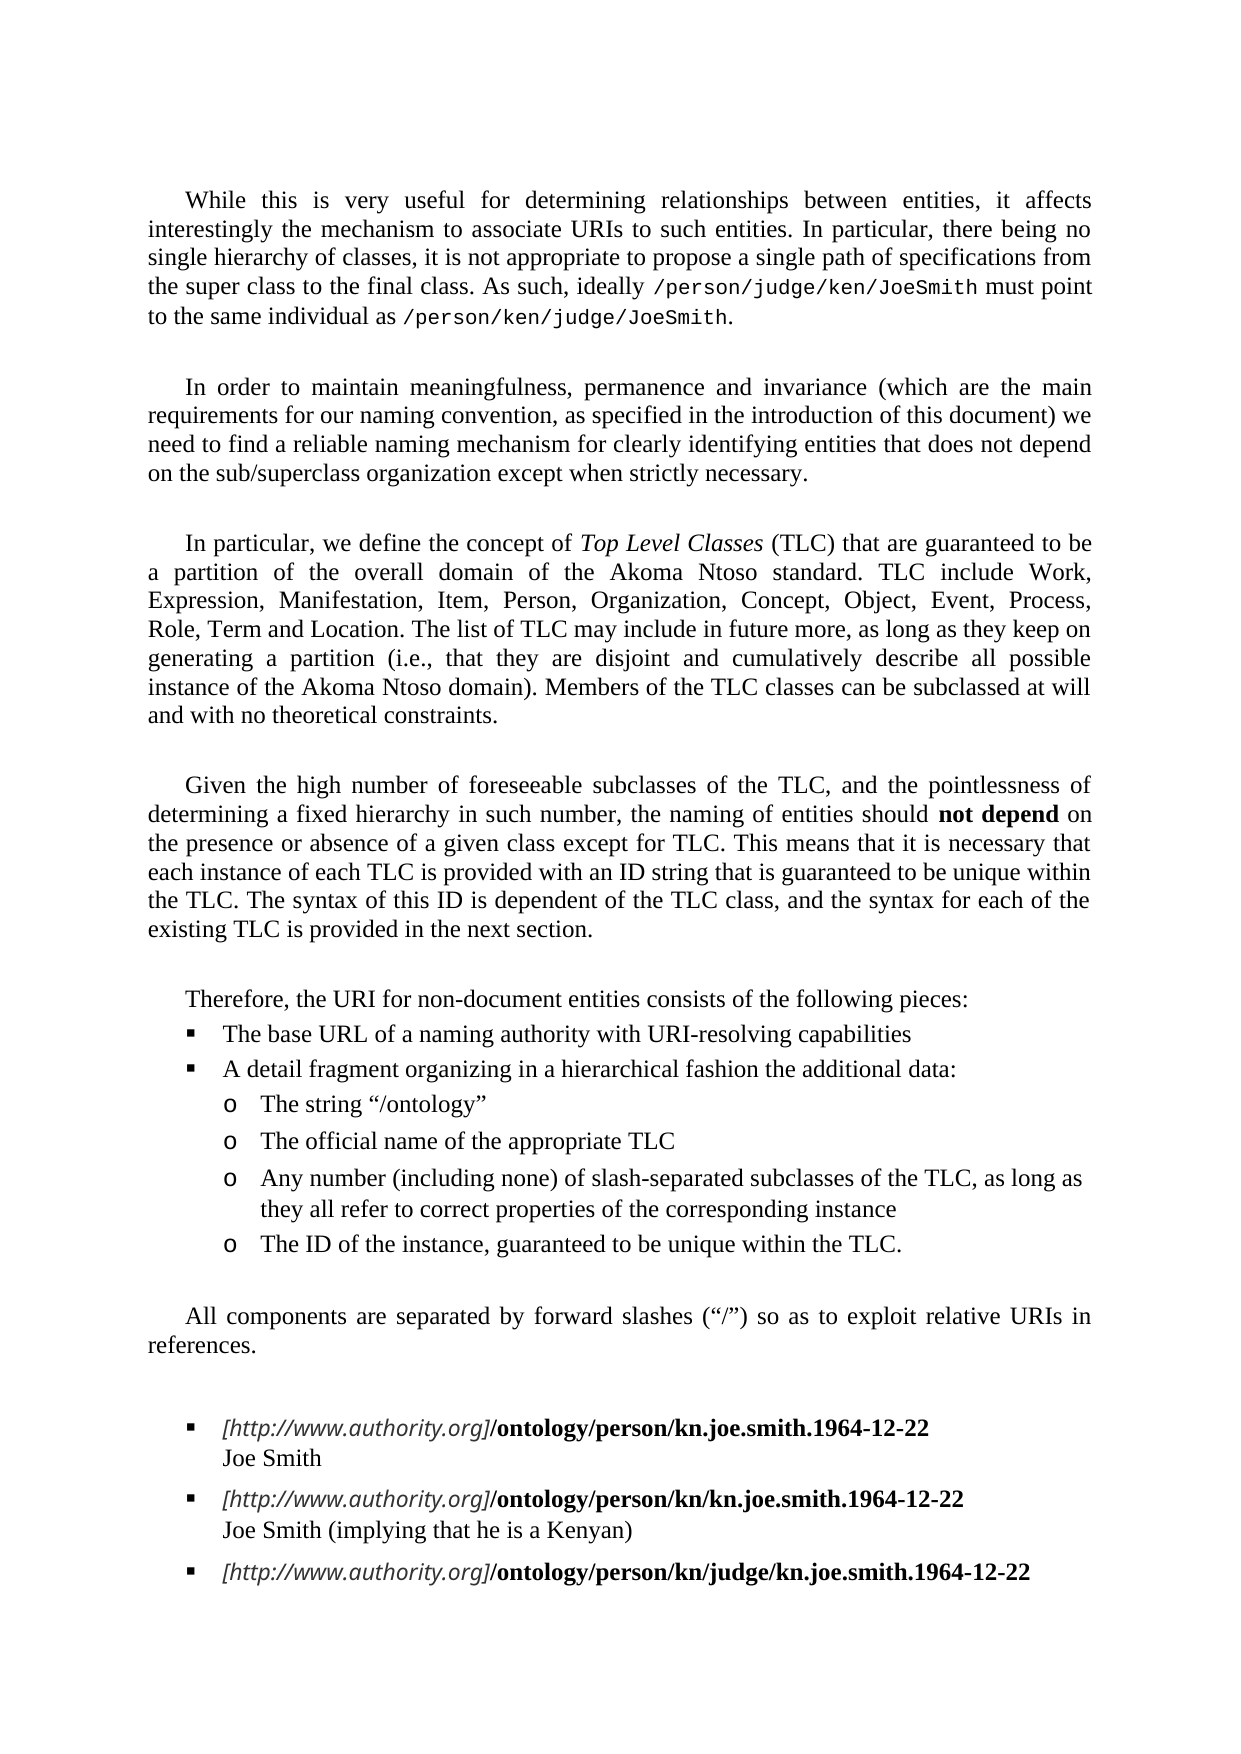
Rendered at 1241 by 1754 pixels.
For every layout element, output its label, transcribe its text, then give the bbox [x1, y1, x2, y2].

list The official name of the appropriate TLC [223, 1126, 1092, 1157]
list [http://www.authority.org]/ontology/person/kn/judge/kn.joe.smith.1964-12-22 [185, 1555, 1092, 1587]
list A detail fragment organizing in a hierarchical fashion the additional data: [185, 1054, 1092, 1083]
text Given the high number of foreseeable subclasses of the TLC, and the pointlessness of determining a fixed hierarchy in such number, the naming of entities should not depend on the presence or absence of a given class except for TLC. This means that it is necessary that each instance of each TLC is provided with an ID string that is guaranteed to be unique within the TLC. The syntax of this ID is dependent of the TLC class, and the syntax for each of the existing TLC is provided in the next section. [148, 770, 1092, 943]
list The string “/ontology” [223, 1089, 1092, 1120]
list The base URL of a naming authority with URI-resolving capabilities [185, 1019, 1092, 1048]
text Therefore, the URI for non-document entities consists of the following pieces: [148, 984, 1092, 1013]
text All components are separated by forward slashes (“/”) so as to exploit relative URIs in references. [148, 1301, 1092, 1359]
text In particular, we define the concept of Top Level Classes (TLC) that are guaranteed to be a partition of the overall domain of the Akoma Ntoso standard. TLC include Work, Expression, Manifestation, Item, Person, Organization, Concept, Object, Event, Process, Role, Term and Location. The list of TLC may include in future more, as long as they keep on generating a partition (i.e., that they are disjoint and cumulatively describe all possible instance of the Akoma Ntoso domain). Members of the TLC classes can be subclassed at will and with no theoretical constraints. [148, 528, 1092, 729]
list Any number (including none) of slash-separated subclasses of the TLC, as long as they all refer to correct properties of the corresponding instance [223, 1163, 1092, 1223]
list [http://www.authority.org]/ontology/person/kn/kn.joe.smith.1964-12-22 Joe Smith (implying that he is a Kenyan) [185, 1483, 1092, 1543]
text While this is very useful for determining relationships between entities, it affects interestingly the mechanism to associate URIs to such entities. In particular, there being no single hierarchy of classes, it is not appropriate to propose a single path of specifications from the super class to the final class. As such, ideally /person/judge/ken/JoeSmith must point to the same individual as /person/ken/judge/JoeSmith. [148, 185, 1092, 330]
list The ID of the instance, guaranteed to be unique within the TLC. [223, 1229, 1092, 1260]
list [http://www.authority.org]/ontology/person/kn.joe.smith.1964-12-22 Joe Smith [185, 1411, 1092, 1471]
text In order to maintain meaningfulness, permanence and invariance (which are the main requirements for our naming convention, as specified in the introduction of this document) we need to find a reliable naming mechanism for clearly identifying entities that does not depend on the sub/superclass organization except when strictly necessary. [148, 372, 1092, 487]
